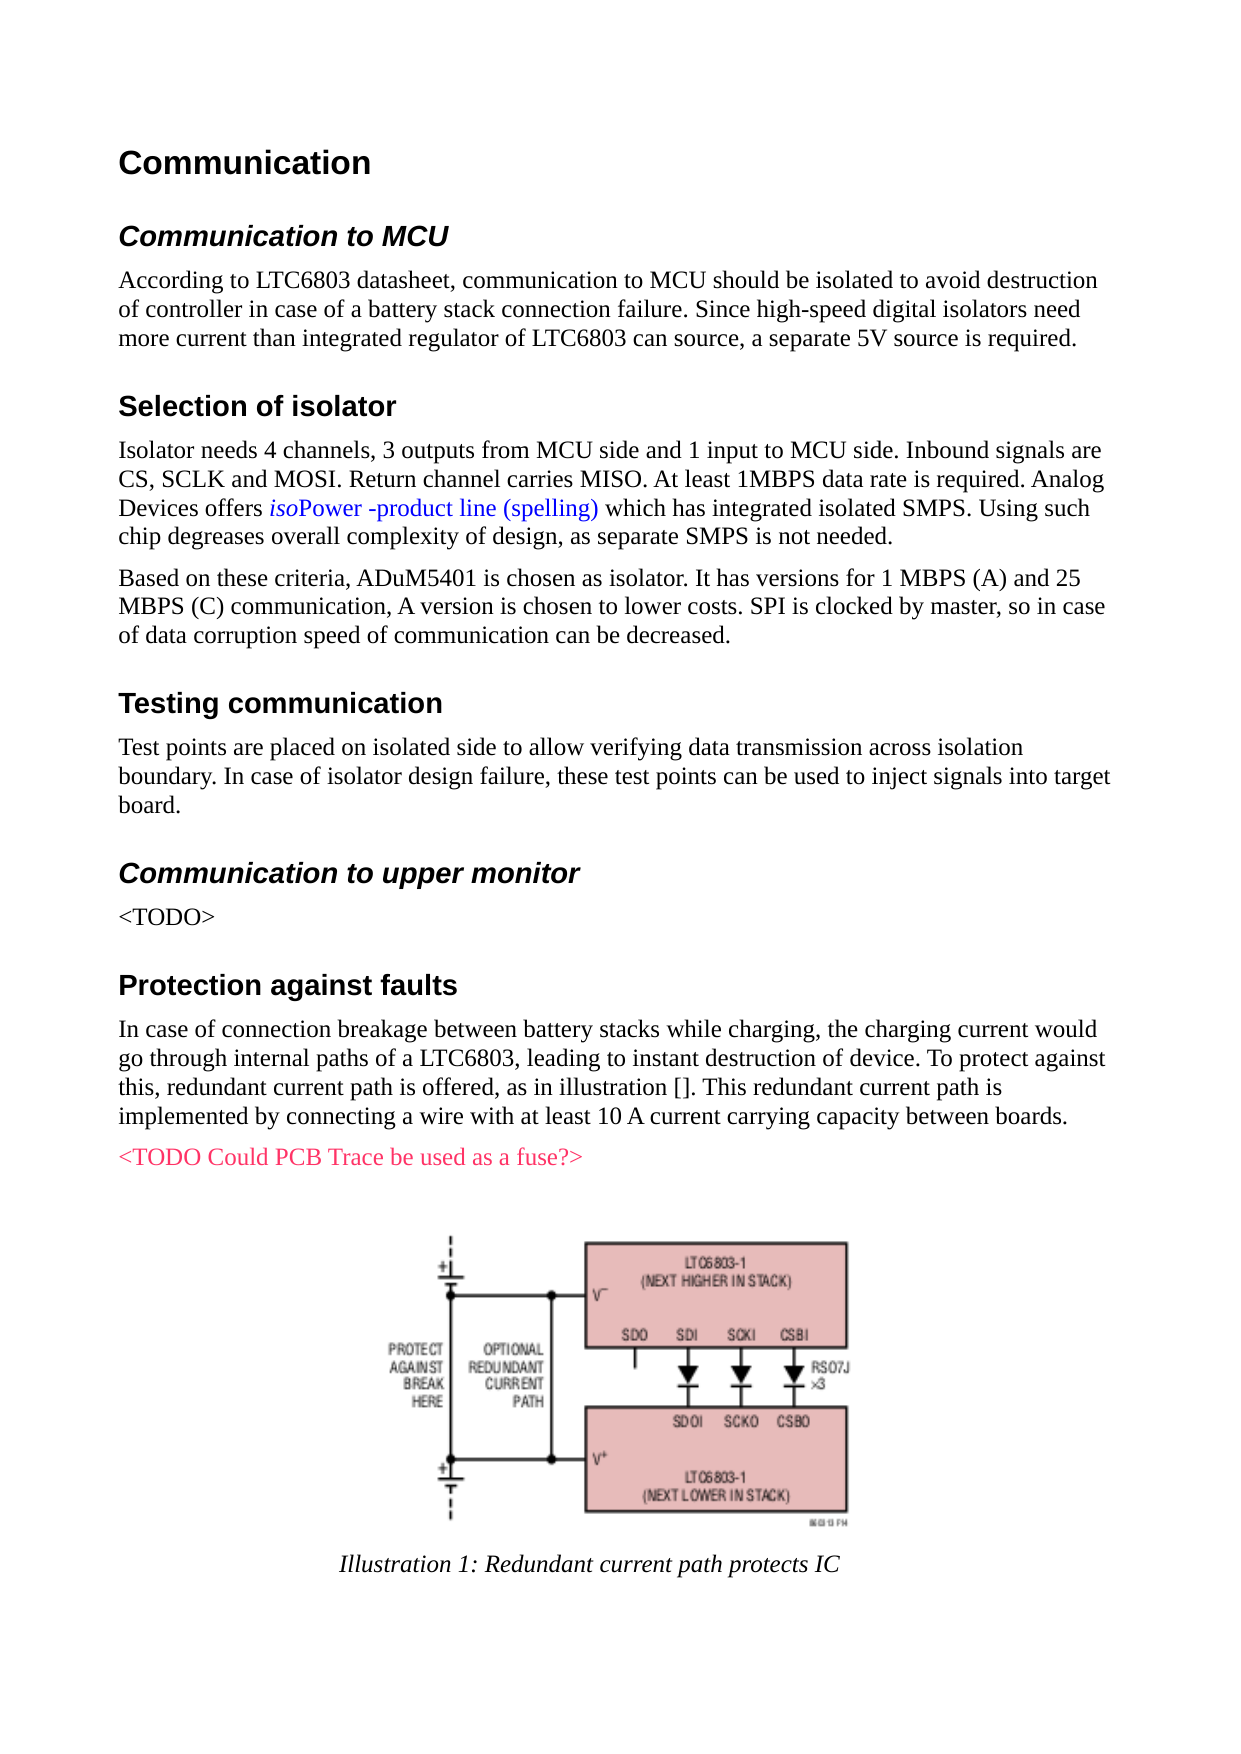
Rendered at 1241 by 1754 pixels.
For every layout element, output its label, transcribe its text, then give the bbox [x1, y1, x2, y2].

subtitle Communication to upper monitor [118, 856, 1122, 890]
subtitle Testing communication [118, 686, 1122, 720]
text <TODO> [118, 902, 1122, 931]
text Test points are placed on isolated side to allow verifying data transmission across isolation boundary. In case of isolator design failure, these test points can be used to inject signals into target board. [118, 732, 1122, 819]
subtitle Selection of isolator [118, 389, 1122, 423]
text According to LTC6803 datasheet, communication to MCU should be isolated to avoid destruction of controller in case of a battery stack connection failure. Since high-speed digital isolators need more current than integrated regulator of LTC6803 can source, a separate 5V source is required. [118, 265, 1122, 352]
text <TODO Could PCB Trace be used as a fuse?> [118, 1142, 1122, 1171]
subtitle Communication [118, 143, 1122, 182]
subtitle Protection against faults [118, 968, 1122, 1002]
picture [339, 1195, 902, 1550]
text Based on these criteria, ADuM5401 is chosen as isolator. It has versions for 1 MBPS (A) and 25 MBPS (C) communication, A version is chosen to lower costs. SPI is clocked by master, so in case of data corruption speed of communication can be decreased. [118, 563, 1122, 649]
subtitle Communication to MCU [118, 219, 1122, 253]
text Illustration 1: Redundant current path protects IC [339, 1550, 901, 1578]
text Isolator needs 4 channels, 3 outputs from MCU side and 1 input to MCU side. Inbound signals are CS, SCLK and MOSI. Return channel carries MISO. At least 1MBPS data rate is required. Analog Devices offers isoPower -product line (spelling) which has integrated isolated SMPS. Using such chip degreases overall complexity of design, as separate SMPS is not needed. [118, 435, 1122, 550]
text In case of connection breakage between battery stacks while charging, the charging current would go through internal paths of a LTC6803, leading to instant destruction of device. To protect against this, redundant current path is offered, as in illustration []. This redundant current path is implemented by connecting a wire with at least 10 A current carrying capacity between boards. [118, 1014, 1122, 1129]
